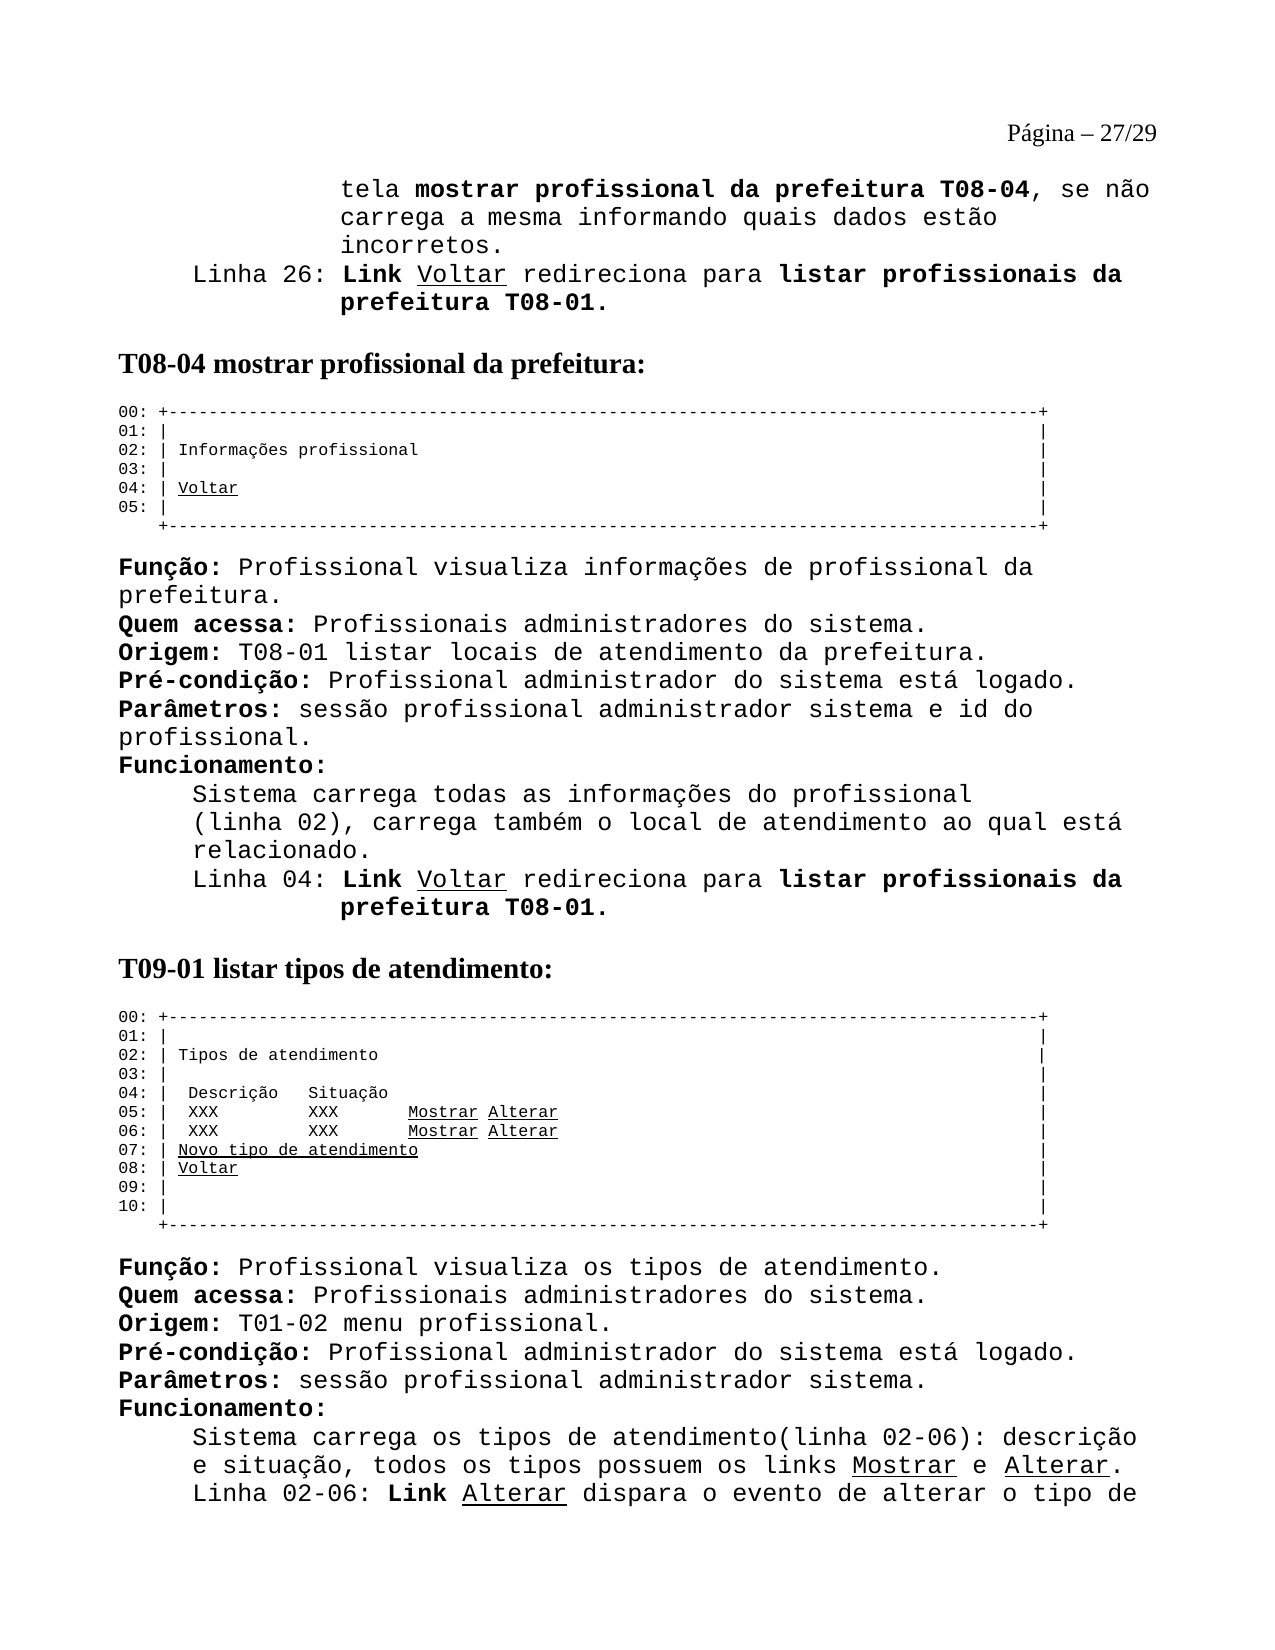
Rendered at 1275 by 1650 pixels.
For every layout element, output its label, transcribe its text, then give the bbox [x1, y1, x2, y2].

text 05: | | [118, 498, 1157, 517]
text Linha 26: Link Voltar redireciona para listar profissionais da prefeitura T08-01. [118, 261, 1157, 318]
text 06: | XXX XXX Mostrar Alterar | [118, 1122, 1157, 1141]
text 10: | | [118, 1198, 1157, 1216]
text Origem: T08-01 listar locais de atendimento da prefeitura. [118, 640, 1157, 668]
text Parâmetros: sessão profissional administrador sistema. [118, 1367, 1157, 1396]
text Pré-condição: Profissional administrador do sistema está logado. [118, 668, 1157, 696]
text +---------------------------------------------------------------------------------------+ [118, 517, 1157, 536]
text 00: +---------------------------------------------------------------------------------------+ [118, 404, 1157, 423]
text Quem acessa: Profissionais administradores do sistema. [118, 611, 1157, 640]
text Funcionamento: [118, 753, 1157, 781]
text Sistema carrega os tipos de atendimento(linha 02-06): descrição e situação, todos os tipos possuem os links Mostrar e Alterar. [118, 1424, 1157, 1481]
text 04: | Descrição Situação | [118, 1084, 1157, 1103]
text 09: | | [118, 1179, 1157, 1198]
text 08: | Voltar | [118, 1160, 1157, 1179]
text Função: Profissional visualiza informações de profissional da prefeitura. [118, 555, 1157, 611]
text Linha 04: Link Voltar redireciona para listar profissionais da prefeitura T08-01. [118, 866, 1157, 923]
text 01: | | [118, 1028, 1157, 1047]
text Pré-condição: Profissional administrador do sistema está logado. [118, 1339, 1157, 1367]
text 03: | | [118, 1066, 1157, 1084]
text tela mostrar profissional da prefeitura T08-04, se não carrega a mesma informando quais dados estão incorretos. [118, 176, 1157, 261]
text 05: | XXX XXX Mostrar Alterar | [118, 1103, 1157, 1122]
text Origem: T01-02 menu profissional. [118, 1311, 1157, 1339]
text +---------------------------------------------------------------------------------------+ [118, 1216, 1157, 1235]
text 01: | | [118, 423, 1157, 442]
text Linha 02-06: Link Alterar dispara o evento de alterar o tipo de [118, 1481, 1157, 1509]
text 07: | Novo tipo de atendimento | [118, 1141, 1157, 1160]
text 02: | Informações profissional | [118, 442, 1157, 461]
text Funcionamento: [118, 1396, 1157, 1424]
text T09-01 listar tipos de atendimento: [118, 951, 1157, 985]
text 03: | | [118, 461, 1157, 479]
text Quem acessa: Profissionais administradores do sistema. [118, 1282, 1157, 1311]
text Sistema carrega todas as informações do profissional (linha 02), carrega também o local de atendimento ao qual está relacionado. [118, 781, 1157, 866]
text 02: | Tipos de atendimento | [118, 1047, 1157, 1066]
text Parâmetros: sessão profissional administrador sistema e id do profissional. [118, 696, 1157, 753]
text 00: +---------------------------------------------------------------------------------------+ [118, 1009, 1157, 1028]
text T08-04 mostrar profissional da prefeitura: [118, 346, 1157, 380]
text 04: | Voltar | [118, 479, 1157, 498]
text Função: Profissional visualiza os tipos de atendimento. [118, 1254, 1157, 1282]
